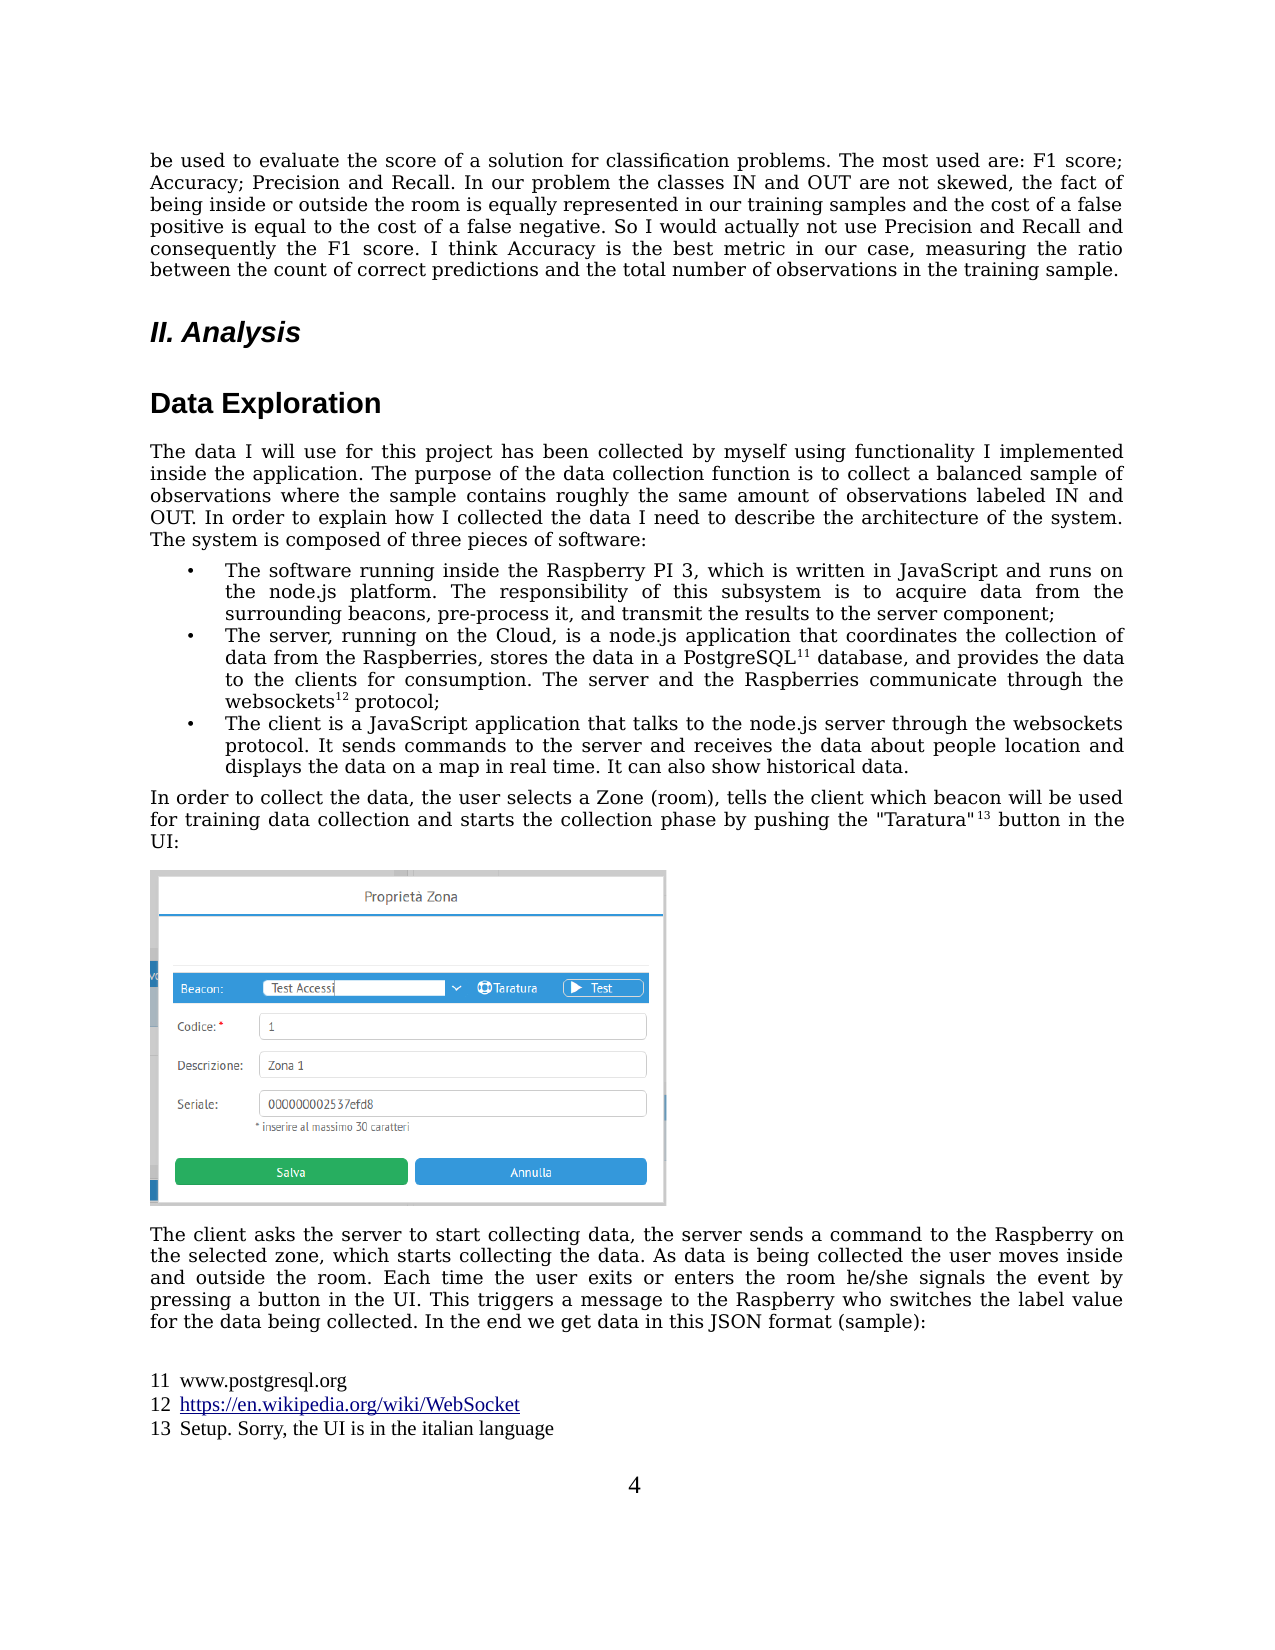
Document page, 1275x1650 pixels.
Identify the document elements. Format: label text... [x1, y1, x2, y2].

text In order to collect the data, the user selects a Zone (room), tells the client which beacon will be used for training data collection and starts the collection phase by pushing the "Taratura" button in the UI: [150, 787, 1125, 853]
list The server, running on the Cloud, is a node.js application that coordinates the collection of data from the Raspberries, stores the data in a PostgreSQL database, and provides the data to the clients for consumption. The server and the Raspberries communicate through the websockets protocol; [187, 625, 1125, 713]
list The client is a JavaScript application that talks to the node.js server through the websockets protocol. It sends commands to the server and receives the data about people location and displays the data on a map in real time. It can also show historical data. [187, 713, 1125, 778]
text Setup. Sorry, the UI is in the italian language [150, 1416, 1125, 1440]
subtitle II. Analysis [150, 315, 1125, 349]
list https://en.wikipedia.org/wiki/WebSocket [150, 1392, 1125, 1416]
list The software running inside the Raspberry PI 3, which is written in JavaScript and runs on the node.js platform. The responsibility of this subsystem is to acquire data from the surrounding beacons, pre-process it, and transmit the results to the server component; [187, 559, 1125, 625]
subtitle Data Exploration [150, 386, 1125, 420]
picture [150, 870, 667, 1206]
list www.postgresql.org [150, 1368, 1125, 1392]
text The client asks the server to start collecting data, the server sends a command to the Raspberry on the selected zone, which starts collecting the data. As data is being collected the user moves inside and outside the room. Each time the user exits or enters the room he/she signals the event by pressing a button in the UI. This triggers a message to the Raspberry who switches the label value for the data being collected. In the end we get data in this JSON format (sample): [150, 1224, 1125, 1333]
text The data I will use for this project has been collected by myself using functionality I implemented inside the application. The purpose of the data collection function is to collect a balanced sample of observations where the sample contains roughly the same amount of observations labeled IN and OUT. In order to explain how I collected the data I need to describe the architecture of the system. The system is composed of three pieces of software: [150, 441, 1125, 551]
text be used to evaluate the score of a solution for classification problems. The most used are: F1 score; Accuracy; Precision and Recall. In our problem the classes IN and OUT are not skewed, the fact of being inside or outside the room is equally represented in our training samples and the cost of a false positive is equal to the cost of a false negative. So I would actually not use Precision and Recall and consequently the F1 score. I think Accuracy is the best metric in our case, measuring the ratio between the count of correct predictions and the total number of observations in the training sample. [150, 150, 1125, 281]
